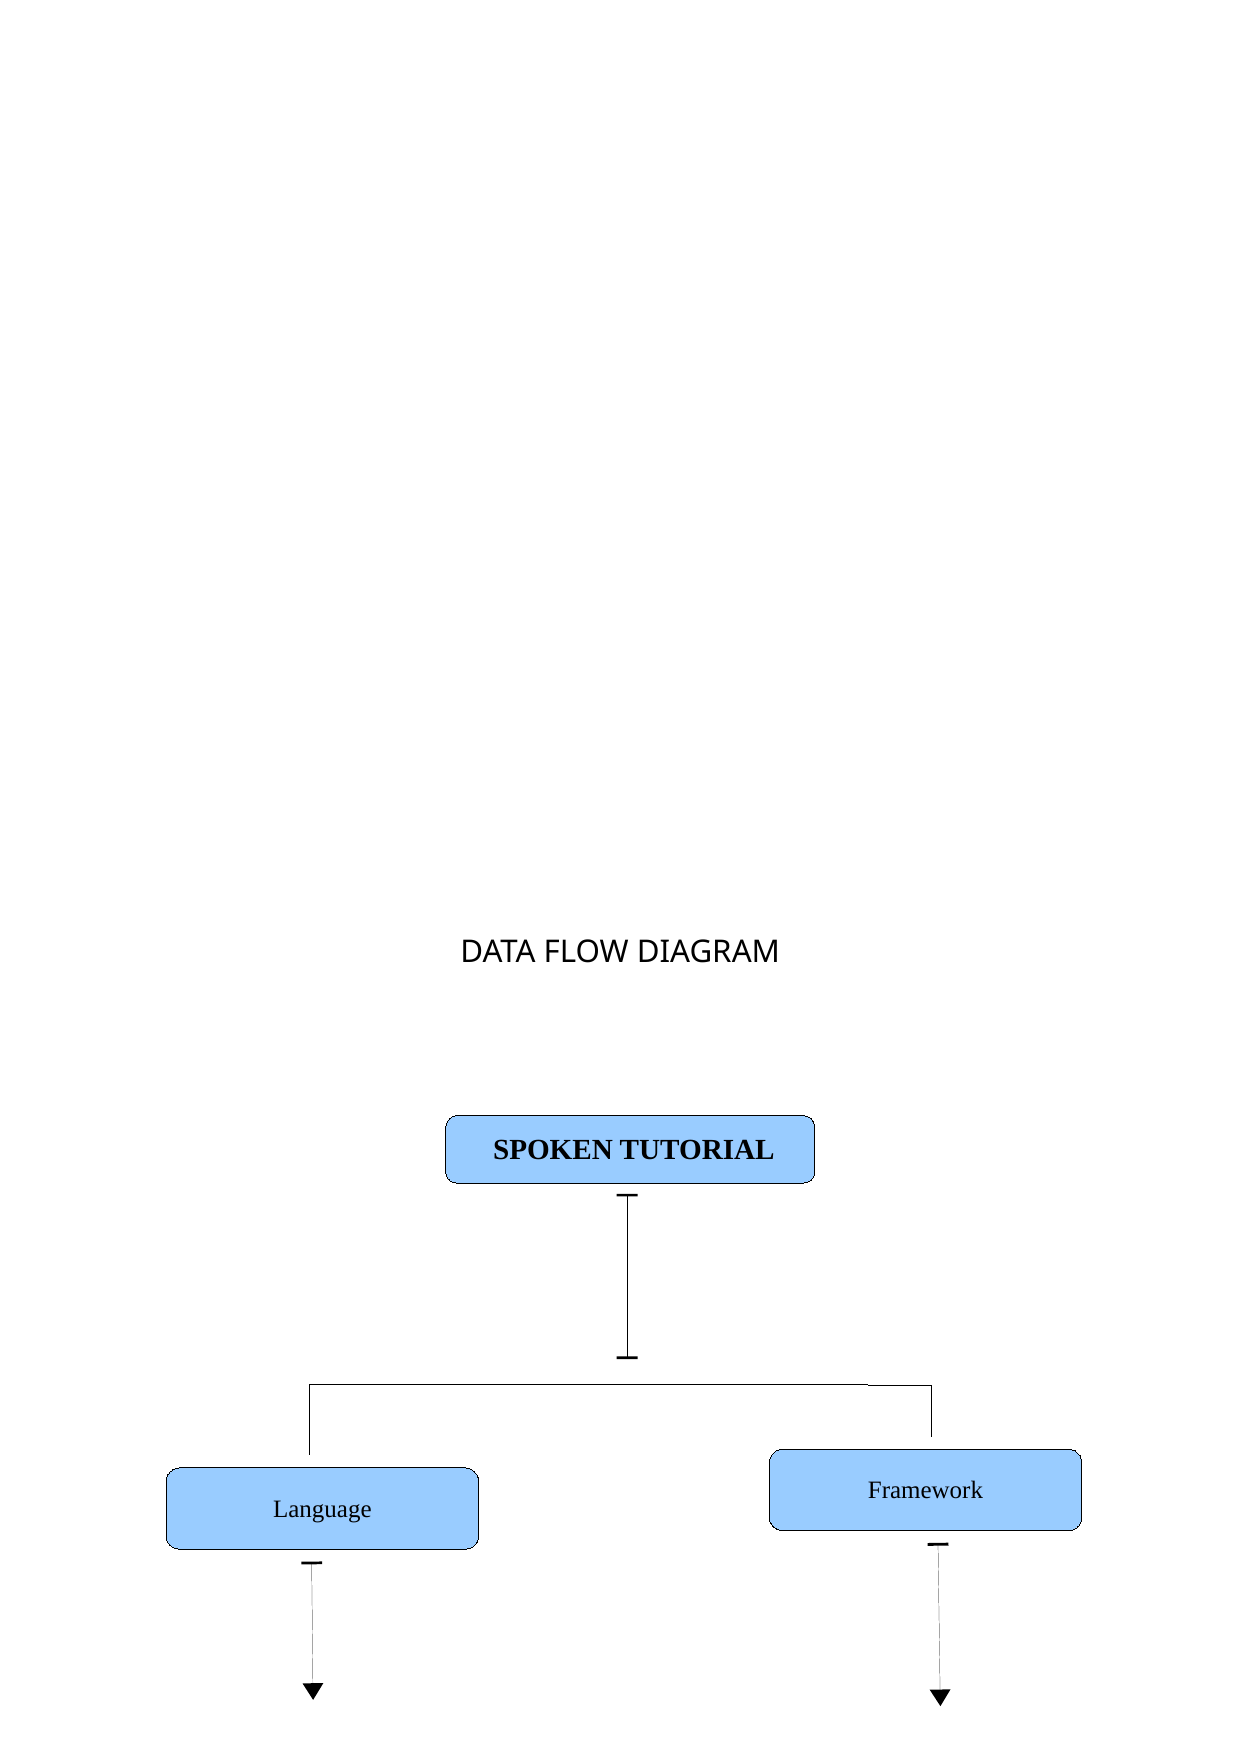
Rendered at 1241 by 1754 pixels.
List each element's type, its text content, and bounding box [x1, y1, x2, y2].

text DATA FLOW DIAGRAM [118, 929, 1122, 972]
